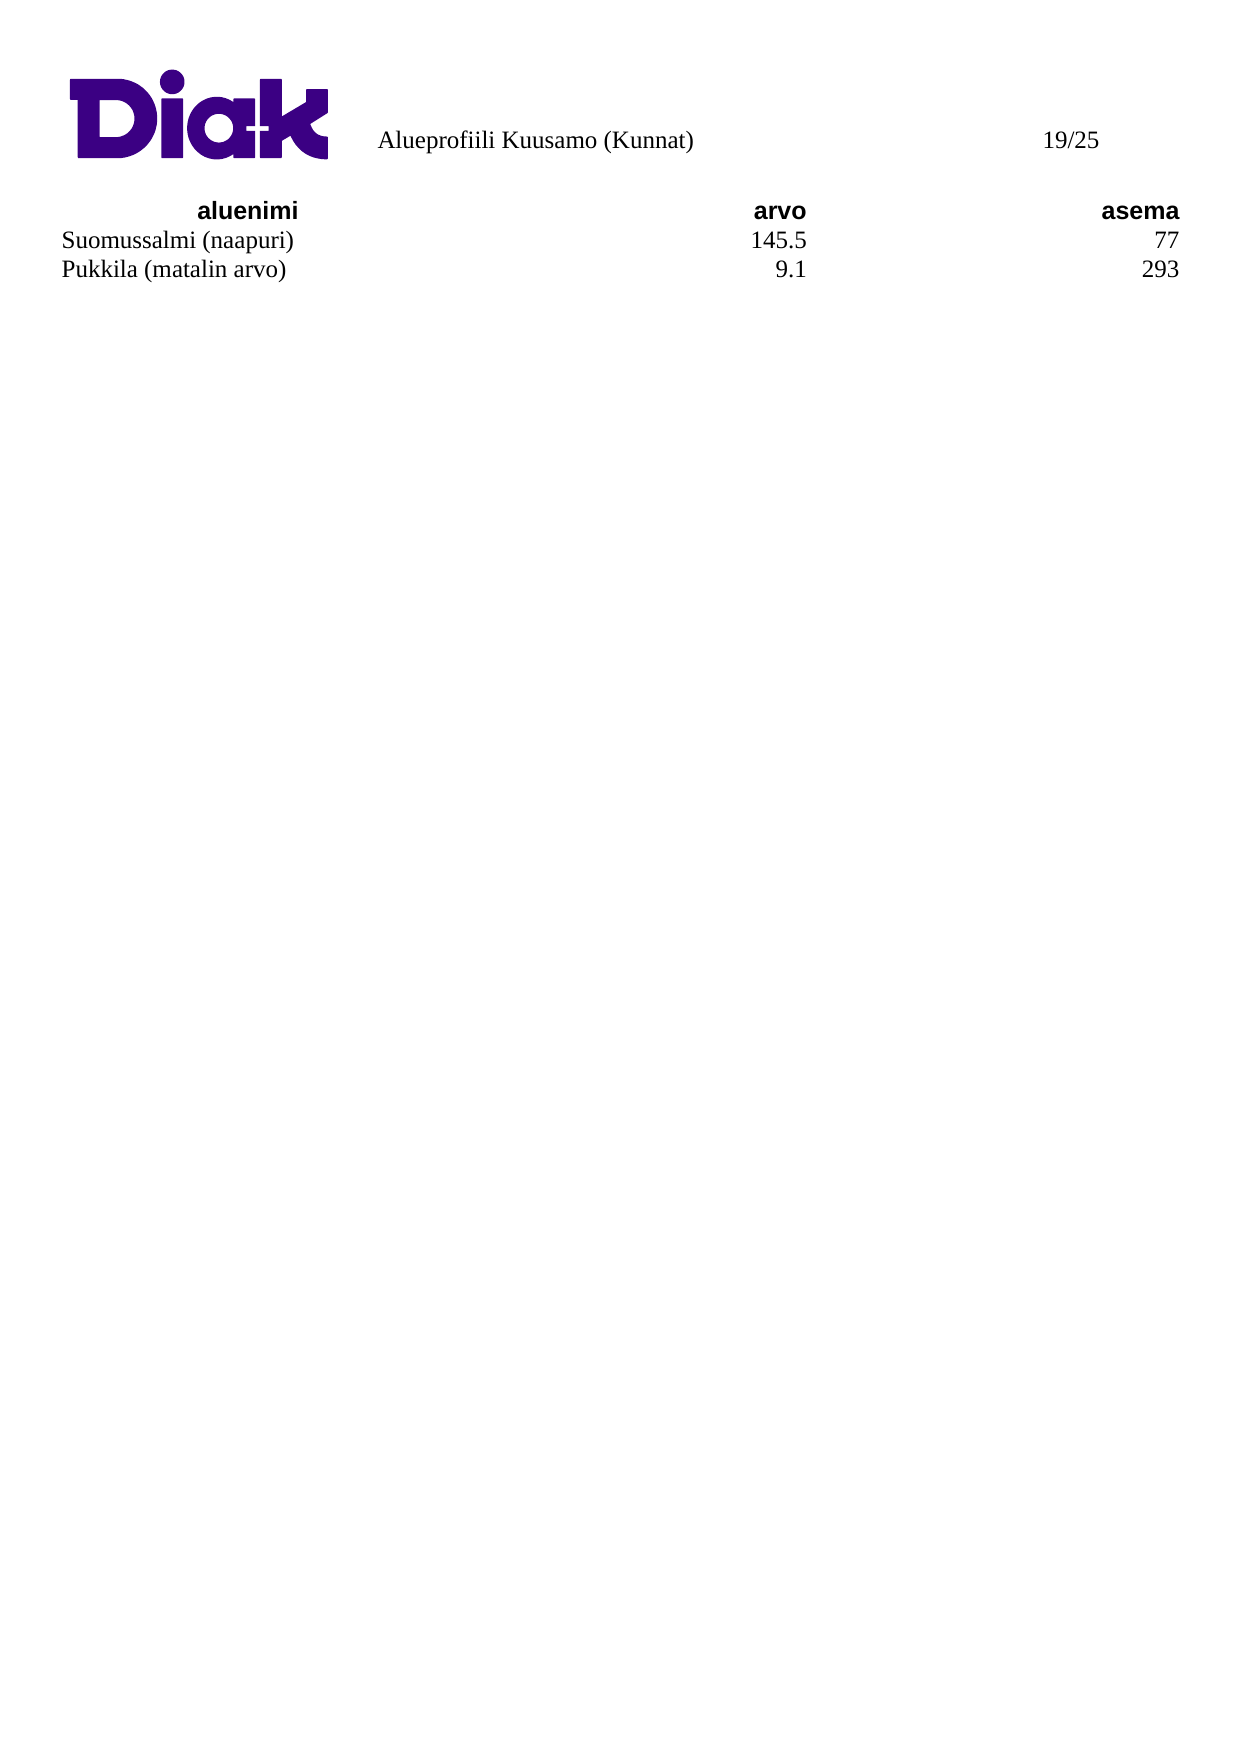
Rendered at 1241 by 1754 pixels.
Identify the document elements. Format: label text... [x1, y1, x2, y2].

table_header asema [806, 196, 1179, 225]
table_cell Pukkila (matalin arvo) [61, 254, 434, 282]
table_cell 9.1 [434, 254, 806, 282]
table_cell 293 [806, 254, 1179, 282]
table_cell 77 [806, 225, 1179, 254]
table_cell 145.5 [434, 225, 806, 254]
table_cell Suomussalmi (naapuri) [61, 225, 434, 254]
table_header arvo [434, 196, 806, 225]
table_header aluenimi [61, 196, 434, 225]
